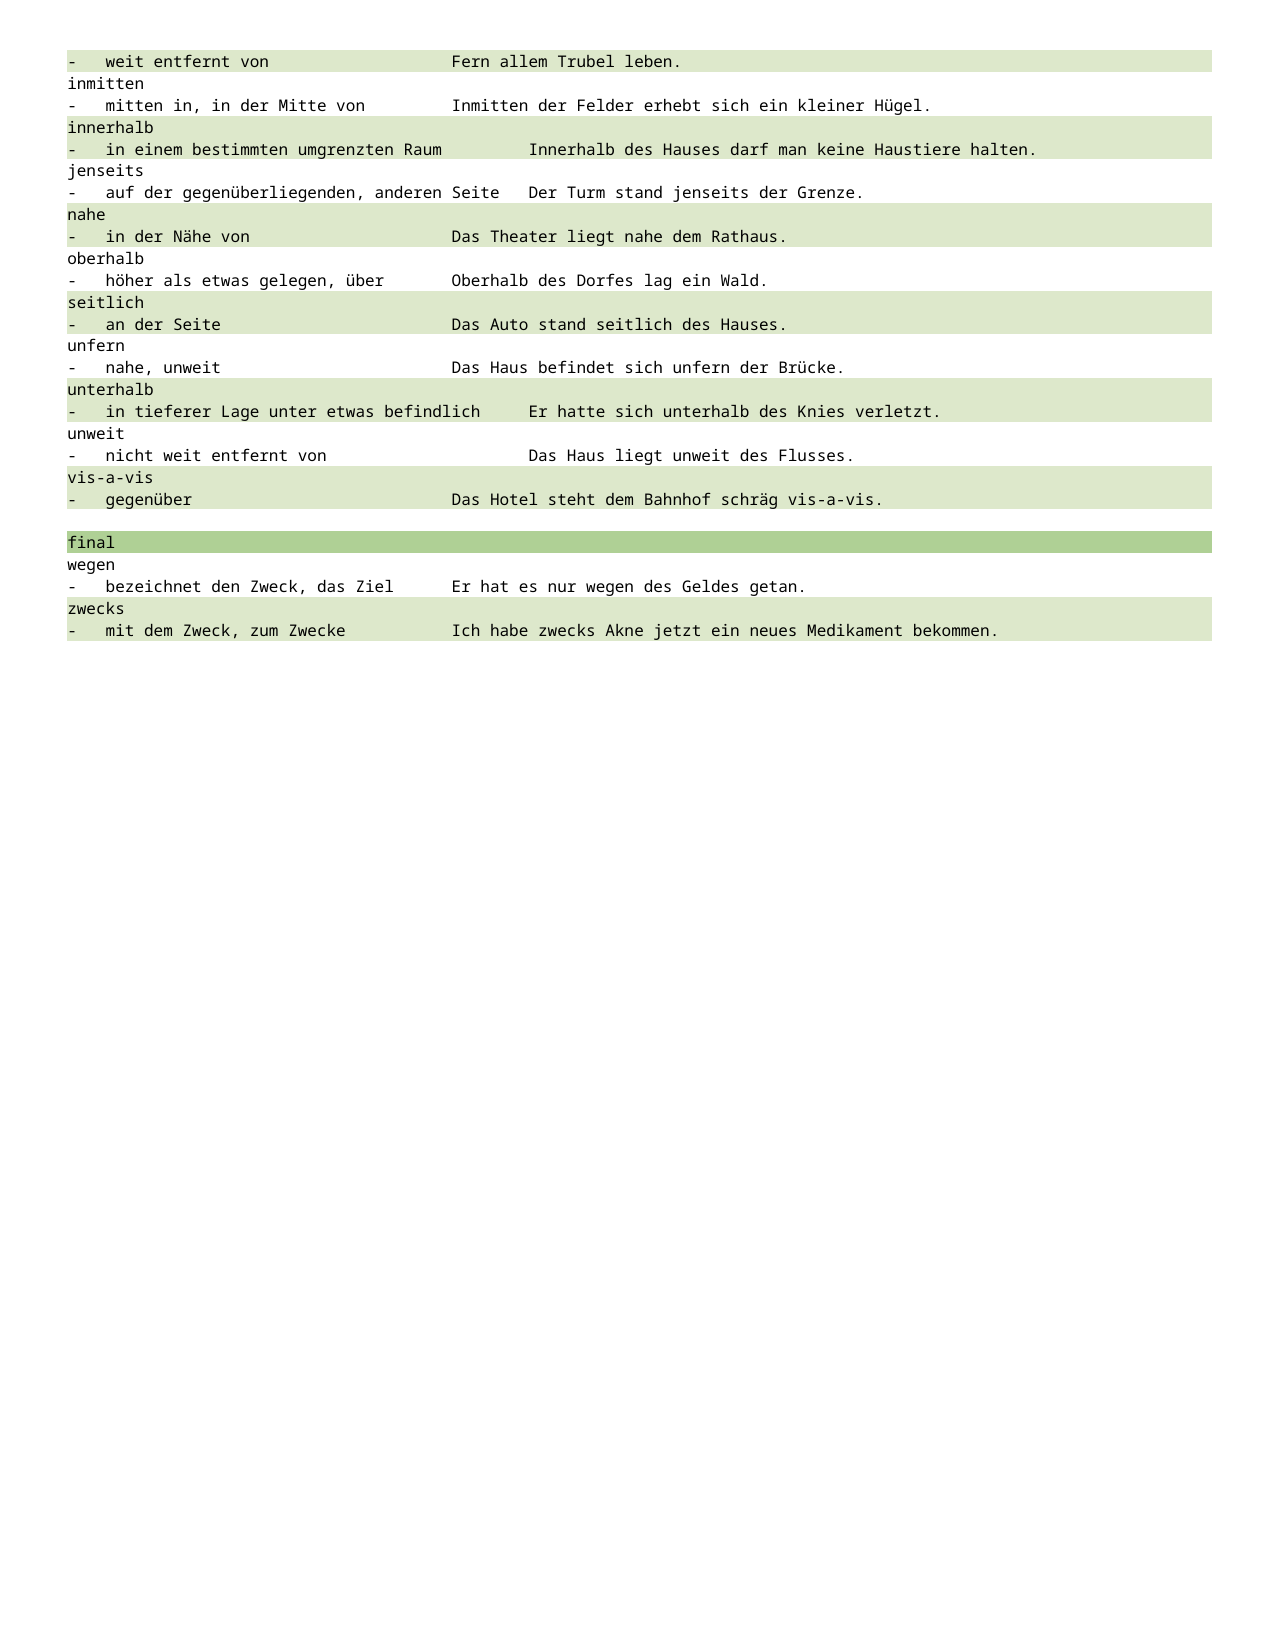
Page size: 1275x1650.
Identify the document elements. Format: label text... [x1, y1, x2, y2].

text unweit [67, 422, 1214, 444]
text vis-a-vis [67, 466, 1214, 488]
text - weit entfernt von Fern allem Trubel leben. [67, 50, 1214, 72]
text - in einem bestimmten umgrenzten Raum Innerhalb des Hauses darf man keine Haustiere halten. [67, 138, 1214, 159]
text - in der Nähe von Das Theater liegt nahe dem Rathaus. [67, 225, 1214, 247]
text - mitten in, in der Mitte von Inmitten der Felder erhebt sich ein kleiner Hügel. [67, 94, 1214, 116]
text nahe [67, 203, 1214, 225]
text - mit dem Zweck, zum Zwecke Ich habe zwecks Akne jetzt ein neues Medikament bekommen. [67, 619, 1214, 641]
text - nicht weit entfernt von Das Haus liegt unweit des Flusses. [67, 444, 1214, 466]
text - nahe, unweit Das Haus befindet sich unfern der Brücke. [67, 356, 1214, 378]
text - an der Seite Das Auto stand seitlich des Hauses. [67, 313, 1214, 334]
text - bezeichnet den Zweck, das Ziel Er hat es nur wegen des Geldes getan. [67, 575, 1214, 597]
text jenseits [67, 159, 1214, 181]
text - höher als etwas gelegen, über Oberhalb des Dorfes lag ein Wald. [67, 269, 1214, 291]
text unterhalb [67, 378, 1214, 400]
text - auf der gegenüberliegenden, anderen Seite Der Turm stand jenseits der Grenze. [67, 181, 1214, 203]
text - in tieferer Lage unter etwas befindlich Er hatte sich unterhalb des Knies verletzt. [67, 400, 1214, 422]
text innerhalb [67, 116, 1214, 138]
text wegen [67, 553, 1214, 575]
text unfern [67, 334, 1214, 356]
text inmitten [67, 72, 1214, 94]
text zwecks [67, 597, 1214, 619]
text final [67, 531, 1214, 553]
text seitlich [67, 291, 1214, 313]
text oberhalb [67, 247, 1214, 269]
text - gegenüber Das Hotel steht dem Bahnhof schräg vis-a-vis. [67, 488, 1214, 509]
